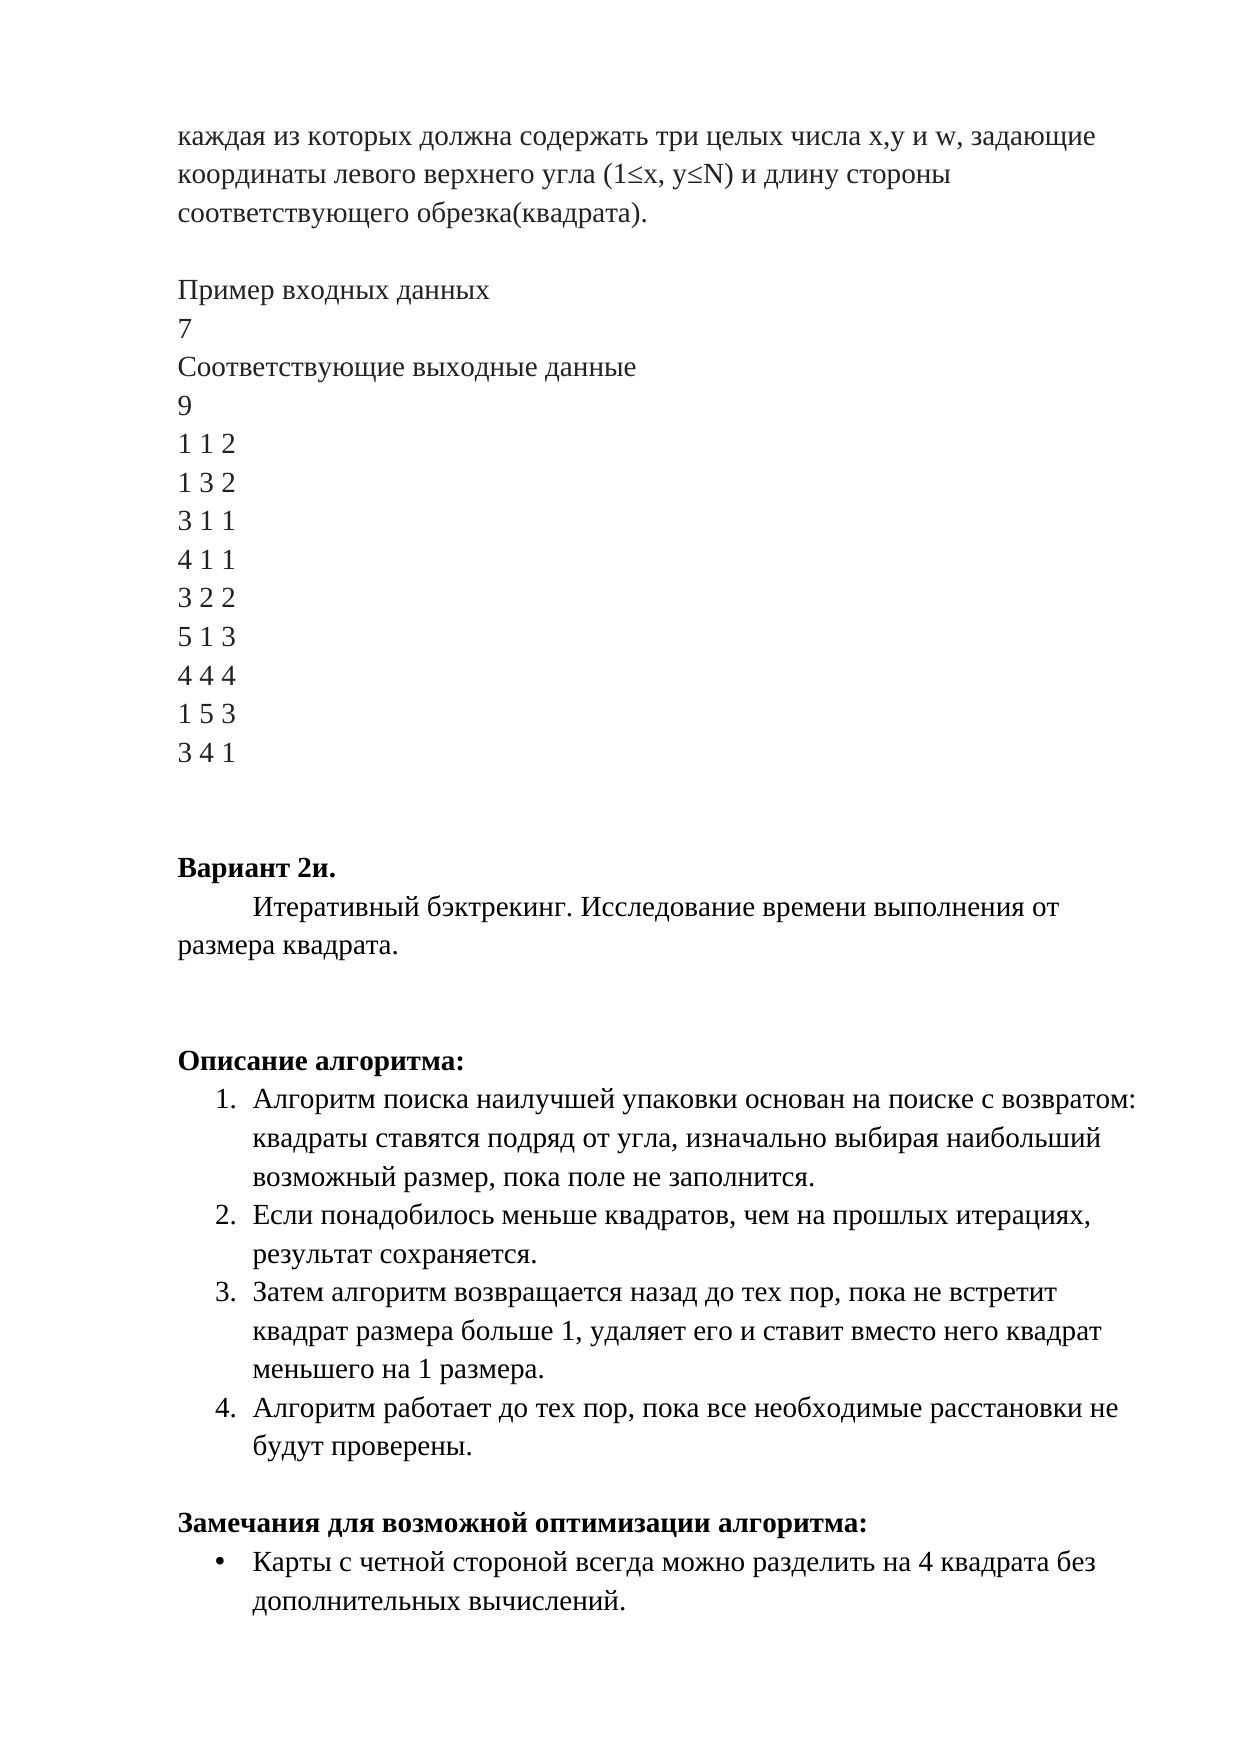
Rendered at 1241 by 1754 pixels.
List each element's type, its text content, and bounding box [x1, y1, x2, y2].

text Замечания для возможной оптимизации алгоритма: [177, 1506, 1152, 1539]
list Карты с четной стороной всегда можно разделить на 4 квадрата без [215, 1544, 1152, 1578]
text Внутри столешницы не должно быть пустот, обрезки не должны выходить за пределы столешницы и не должны перекрываться. Кроме того, Вова хочет использовать минимально возможное число обрезков. Входные данные Размер столешницы - одно целое число N (2 ≤N ≤20). Выходные данные Одно число K, задающее минимальное количество обрезков(квадратов), из которых можно построить столешницу(квадрат) заданного размера N. Далее должны идти K строк, каждая из которых должна содержать три целых числа x,y и w, задающие координаты левого верхнего угла (1≤x, y≤N) и длину стороны соответствующего обрезка(квадрата). ﻿Пример входных данных 7 Соответствующие выходные данные 9 1 1 2 1 3 2 3 1 1 4 1 1 3 2 2 5 1 3 4 4 4 1 5 3 3 4 1 [177, 118, 1152, 768]
text Описание алгоритма: [177, 1043, 1152, 1077]
list Если понадобилось меньше квадратов, чем на прошлых итерациях, результат сохраняется. [215, 1197, 1152, 1269]
text Итеративный бэктрекинг. Исследование времени выполнения от размера квадрата. [177, 889, 1152, 961]
list Алгоритм поиска наилучшей упаковки основан на поиске с возвратом: квадраты ставятся подряд от угла, изначально выбирая наибольший возможный размер, пока поле не заполнится. [215, 1082, 1152, 1192]
list Алгоритм работает до тех пор, пока все необходимые расстановки не будут проверены. [215, 1390, 1152, 1462]
list дополнительных вычислений. [215, 1583, 1152, 1616]
text Вариант 2и. [177, 850, 1152, 884]
list Затем алгоритм возвращается назад до тех пор, пока не встретит квадрат размера больше 1, удаляет его и ставит вместо него квадрат меньшего на 1 размера. [215, 1274, 1152, 1385]
